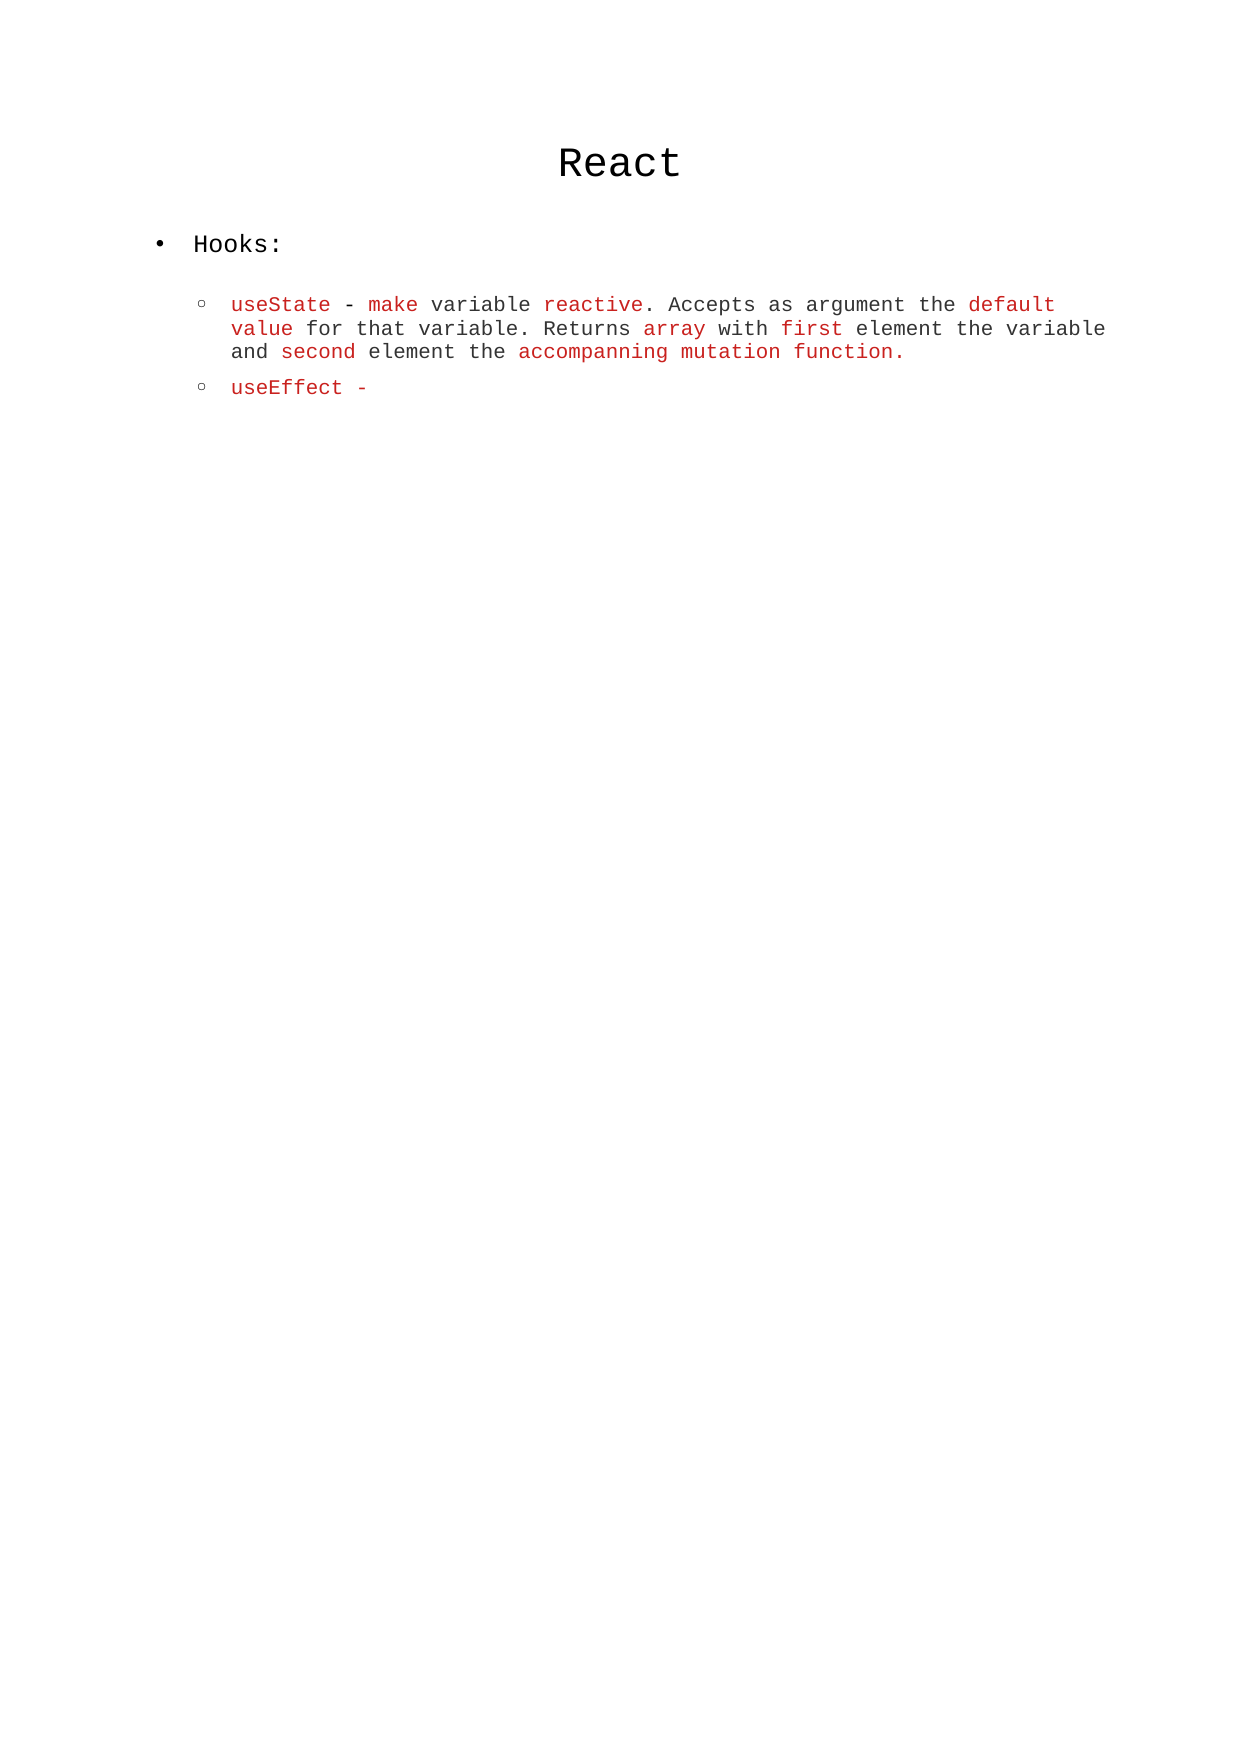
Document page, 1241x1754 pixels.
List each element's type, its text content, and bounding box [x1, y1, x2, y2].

list Hooks: [156, 231, 1122, 260]
list useState - make variable reactive. Accepts as argument the default value for that variable. Returns array with first element the variable and second element the accompanning mutation function. [193, 294, 1122, 365]
list useEffect - [193, 377, 1122, 401]
text React [118, 142, 1122, 189]
